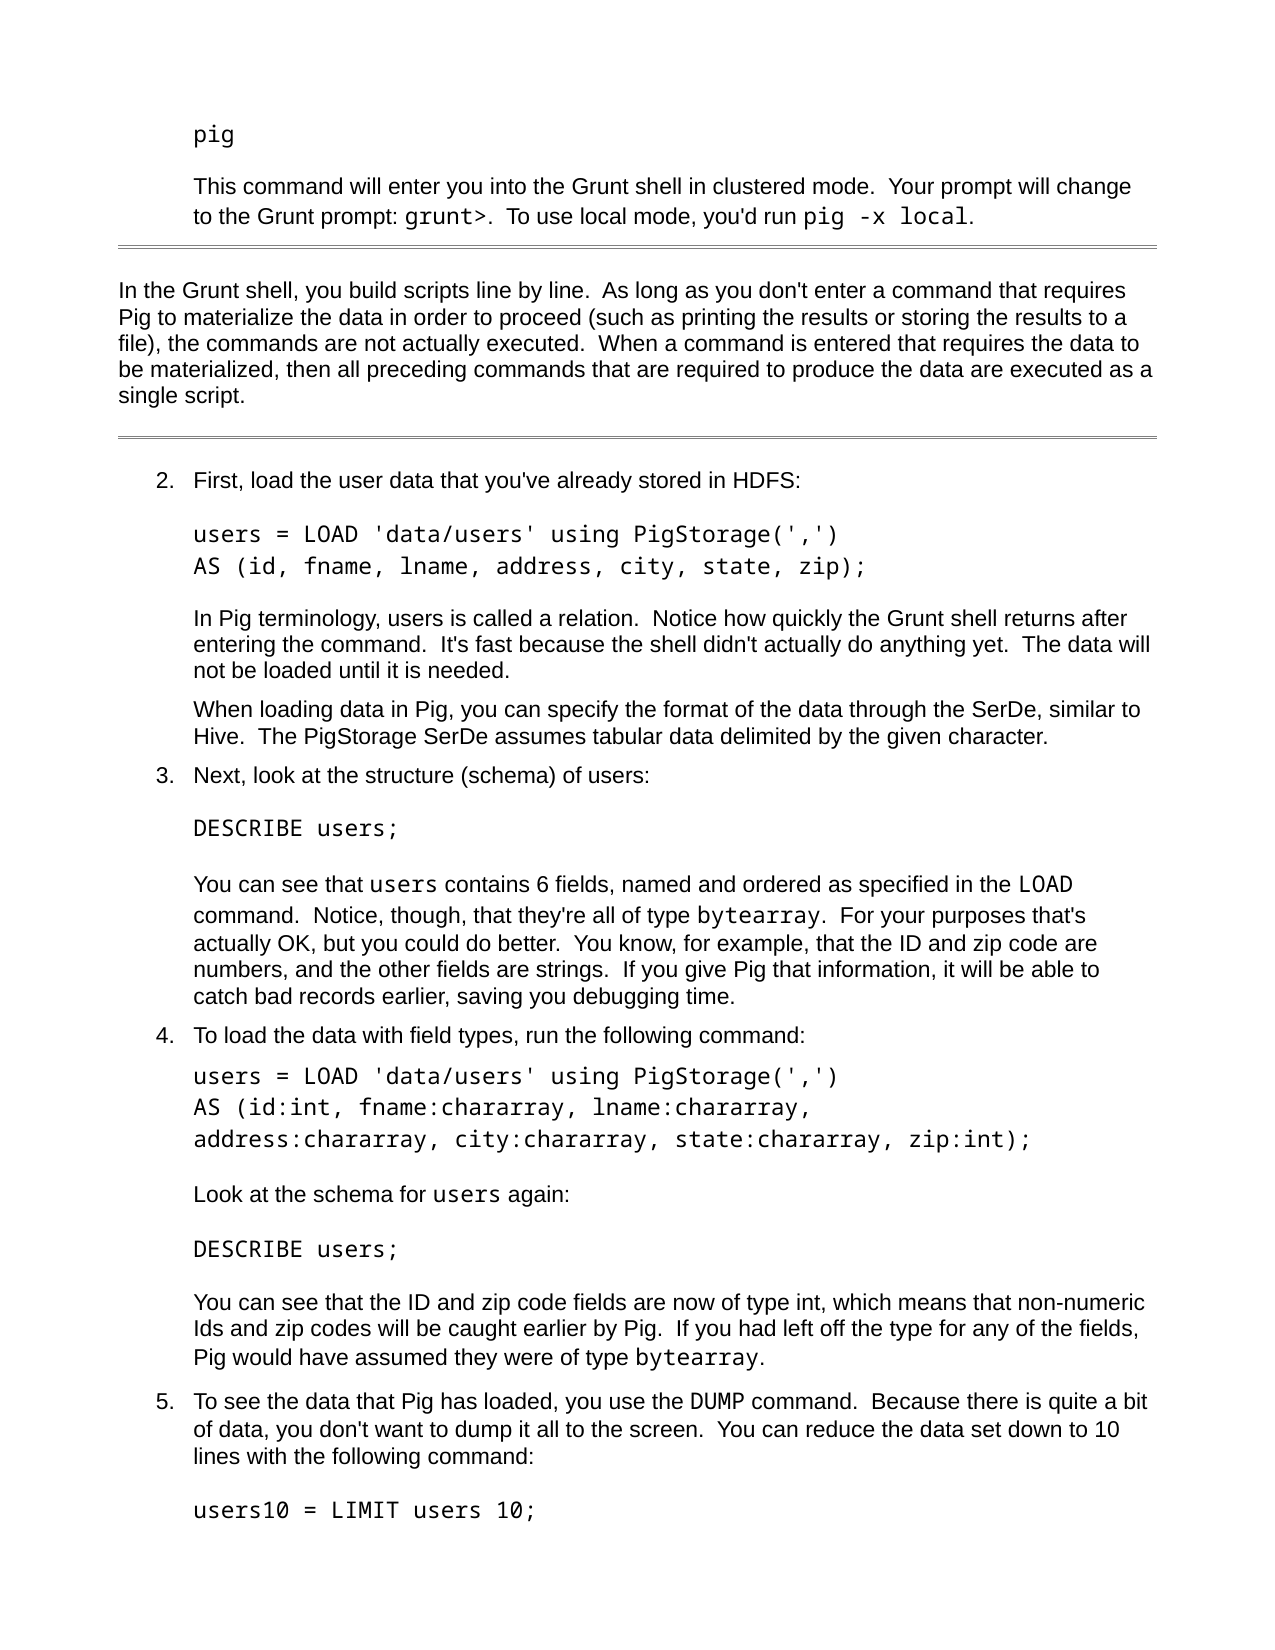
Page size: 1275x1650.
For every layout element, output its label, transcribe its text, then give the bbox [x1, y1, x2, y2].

list users = LOAD 'data/users' using PigStorage(',') AS (id, fname, lname, address, city, state, zip); [156, 518, 1157, 581]
list users = LOAD 'data/users' using PigStorage(',') AS (id:int, fname:chararray, lname:chararray, address:chararray, city:chararray, state:chararray, zip:int); [156, 1060, 1157, 1154]
list First, load the user data that you've already stored in HDFS: [156, 467, 1157, 494]
list To see the data that Pig has loaded, you use the DUMP command. Because there is quite a bit of data, you don't want to dump it all to the screen. You can reduce the data set down to 10 lines with the following command: [156, 1385, 1157, 1469]
list Look at the schema for users again: [156, 1178, 1157, 1209]
list DESCRIBE users; [156, 1233, 1157, 1265]
list You can see that the ID and zip code fields are now of type int, which means that non-numeric Ids and zip codes will be caught earlier by Pig. If you had left off the type for any of the fields, Pig would have assumed they were of type bytearray. [156, 1289, 1157, 1373]
list Next, look at the structure (schema) of users: [156, 762, 1157, 788]
list pig [156, 118, 1157, 149]
list This command will enter you into the Grunt shell in clustered mode. Your prompt will change to the Grunt prompt: grunt>. To use local mode, you'd run pig -x local. [156, 173, 1157, 231]
list When loading data in Pig, you can specify the format of the data through the SerDe, similar to Hive. The PigStorage SerDe assumes tabular data delimited by the given character. [156, 696, 1157, 749]
list You can see that users contains 6 fields, named and ordered as specified in the LOAD command. Notice, though, that they're all of type bytearray. For your purposes that's actually OK, but you could do better. You know, for example, that the ID and zip code are numbers, and the other fields are strings. If you give Pig that information, it will be able to catch bad records earlier, saving you debugging time. [156, 868, 1157, 1009]
text In the Grunt shell, you build scripts line by line. As long as you don't enter a command that requires Pig to materialize the data in order to proceed (such as printing the results or storing the results to a file), the commands are not actually executed. When a command is entered that requires the data to be materialized, then all preceding commands that are required to produce the data are executed as a single script. [118, 277, 1157, 409]
list users10 = LIMIT users 10; [156, 1493, 1157, 1525]
list In Pig terminology, users is called a relation. Notice how quickly the Grunt shell returns after entering the command. It's fast because the shell didn't actually do anything yet. The data will not be loaded until it is needed. [156, 605, 1157, 684]
list To load the data with field types, run the following command: [156, 1022, 1157, 1048]
list DESCRIBE users; [156, 812, 1157, 844]
